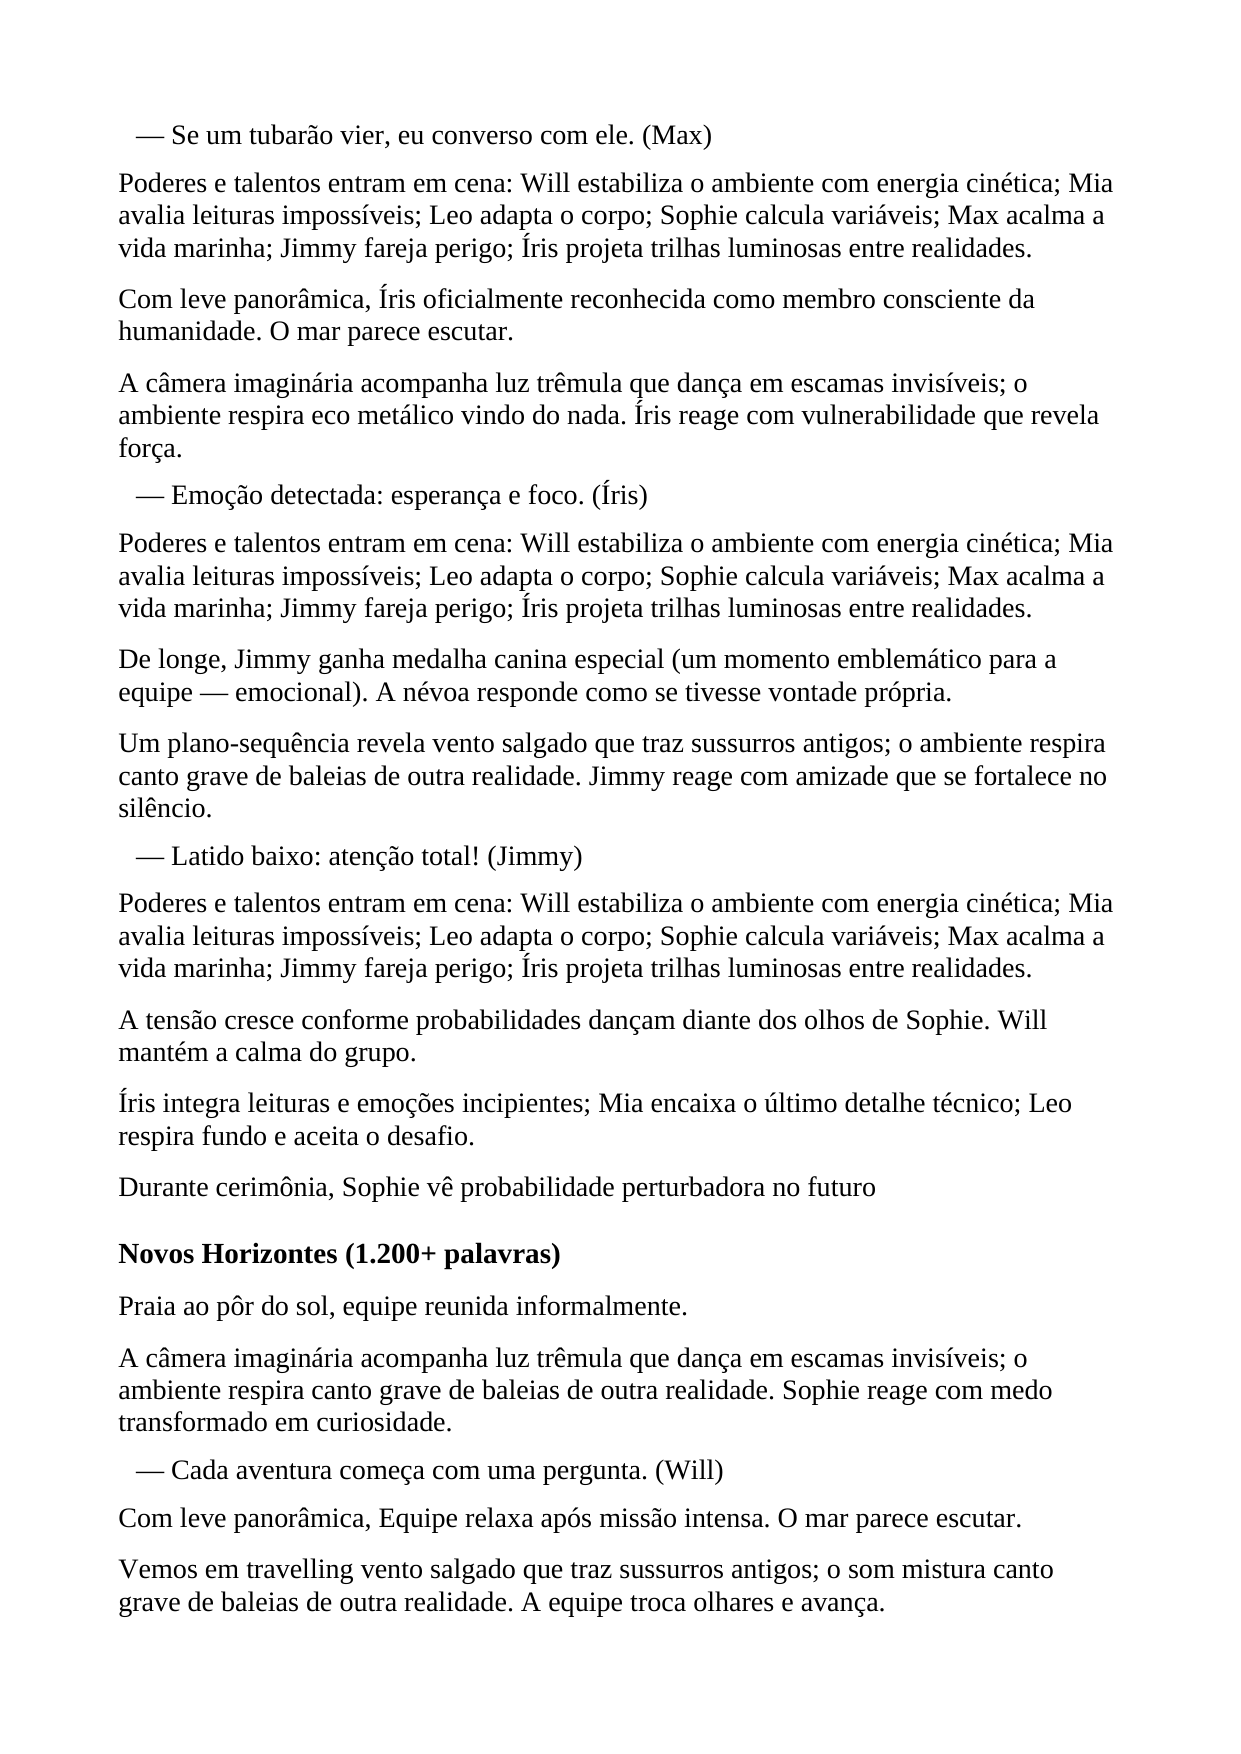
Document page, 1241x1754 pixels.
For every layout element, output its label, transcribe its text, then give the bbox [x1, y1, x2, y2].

text A câmera imaginária acompanha luz trêmula que dança em escamas invisíveis; o ambiente respira eco metálico vindo do nada. Íris reage com vulnerabilidade que revela força. [118, 366, 1122, 463]
text Íris integra leituras e emoções incipientes; Mia encaixa o último detalhe técnico; Leo respira fundo e aceita o desafio. [118, 1086, 1122, 1151]
text Poderes e talentos entram em cena: Will estabiliza o ambiente com energia cinética; Mia avalia leituras impossíveis; Leo adapta o corpo; Sophie calcula variáveis; Max acalma a vida marinha; Jimmy fareja perigo; Íris projeta trilhas luminosas entre realidades. [118, 526, 1122, 623]
text Com leve panorâmica, Íris oficialmente reconhecida como membro consciente da humanidade. O mar parece escutar. [118, 282, 1122, 347]
text De longe, Jimmy ganha medalha canina especial (um momento emblemático para a equipe — emocional). A névoa responde como se tivesse vontade própria. [118, 642, 1122, 707]
text Poderes e talentos entram em cena: Will estabiliza o ambiente com energia cinética; Mia avalia leituras impossíveis; Leo adapta o corpo; Sophie calcula variáveis; Max acalma a vida marinha; Jimmy fareja perigo; Íris projeta trilhas luminosas entre realidades. [118, 166, 1122, 263]
subtitle Novos Horizontes (1.200+ palavras) [118, 1236, 1122, 1269]
text Um plano-sequência revela vento salgado que traz sussurros antigos; o ambiente respira canto grave de baleias de outra realidade. Jimmy reage com amizade que se fortalece no silêncio. [118, 726, 1122, 823]
text — Se um tubarão vier, eu converso com ele. (Max) [118, 118, 1122, 151]
text — Latido baixo: atenção total! (Jimmy) [118, 839, 1122, 871]
text Praia ao pôr do sol, equipe reunida informalmente. [118, 1289, 1122, 1322]
text — Emoção detectada: esperança e foco. (Íris) [118, 478, 1122, 511]
text Vemos em travelling vento salgado que traz sussurros antigos; o som mistura canto grave de baleias de outra realidade. A equipe troca olhares e avança. [118, 1552, 1122, 1617]
text A câmera imaginária acompanha luz trêmula que dança em escamas invisíveis; o ambiente respira canto grave de baleias de outra realidade. Sophie reage com medo transformado em curiosidade. [118, 1341, 1122, 1438]
text A tensão cresce conforme probabilidades dançam diante dos olhos de Sophie. Will mantém a calma do grupo. [118, 1003, 1122, 1067]
text — Cada aventura começa com uma pergunta. (Will) [118, 1453, 1122, 1486]
text Com leve panorâmica, Equipe relaxa após missão intensa. O mar parece escutar. [118, 1501, 1122, 1533]
text Durante cerimônia, Sophie vê probabilidade perturbadora no futuro [118, 1170, 1122, 1203]
text Poderes e talentos entram em cena: Will estabiliza o ambiente com energia cinética; Mia avalia leituras impossíveis; Leo adapta o corpo; Sophie calcula variáveis; Max acalma a vida marinha; Jimmy fareja perigo; Íris projeta trilhas luminosas entre realidades. [118, 887, 1122, 984]
